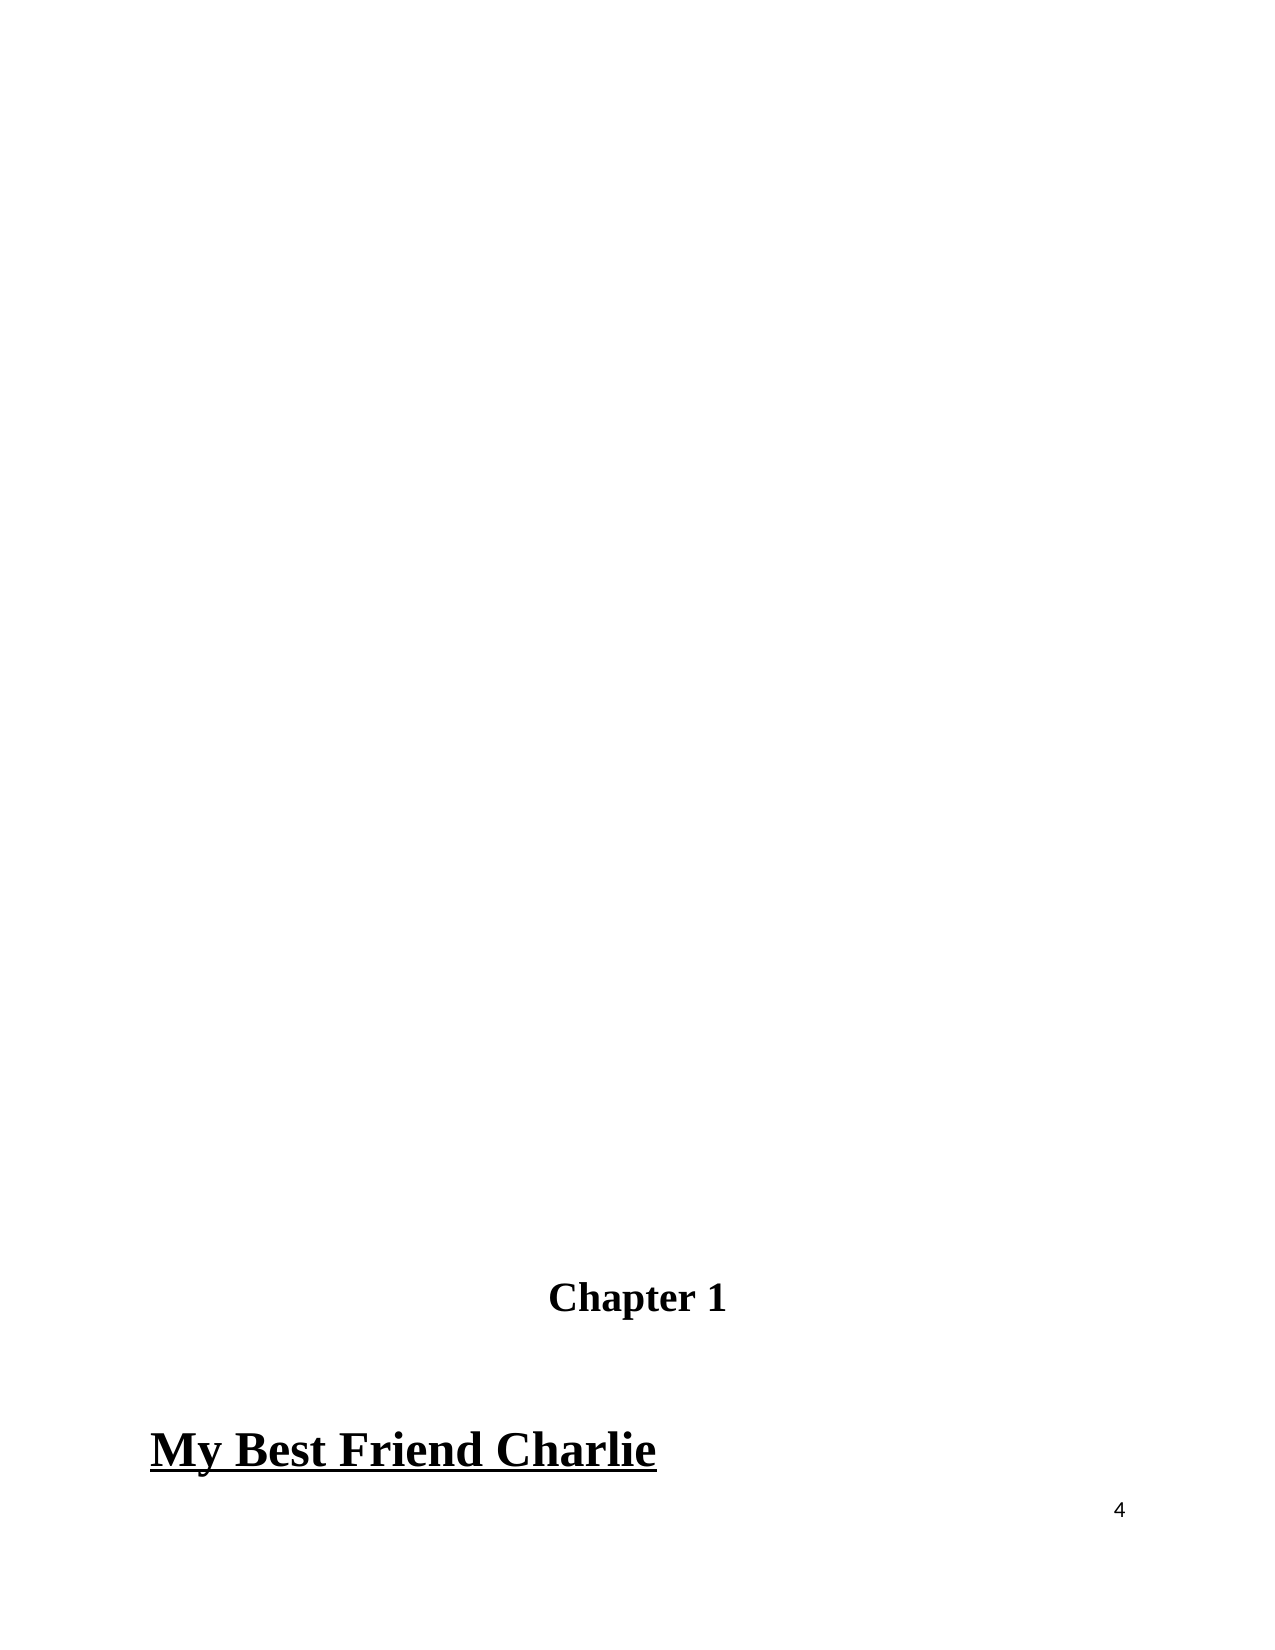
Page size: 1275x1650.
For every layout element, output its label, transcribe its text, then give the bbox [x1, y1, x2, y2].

text My Best Friend Charlie [150, 1421, 1125, 1477]
text Chapter 1 [150, 1274, 1125, 1320]
